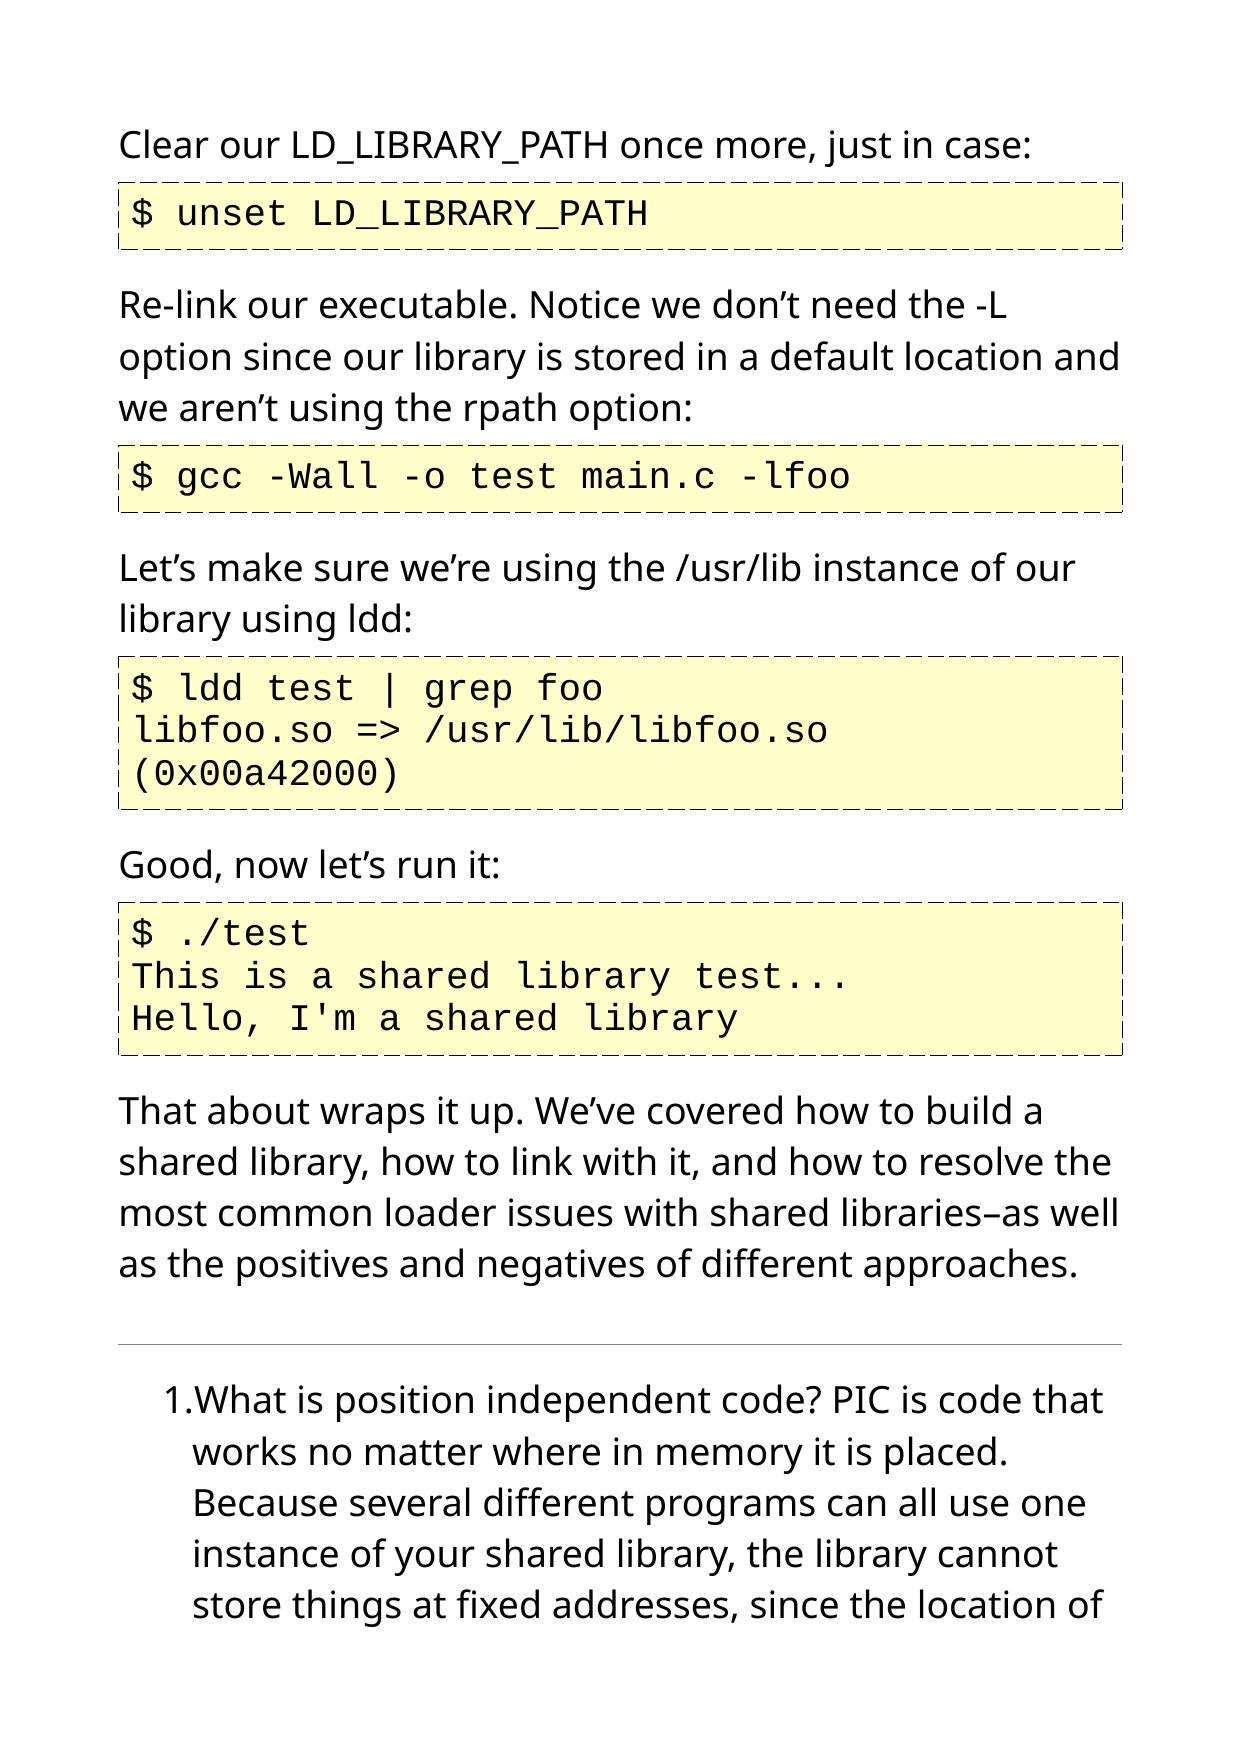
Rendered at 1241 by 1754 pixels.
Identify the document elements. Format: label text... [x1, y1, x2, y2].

text $ ./test [118, 902, 1122, 944]
text $ unset LD_LIBRARY_PATH [118, 182, 1122, 249]
text This is a shared library test... [118, 944, 1122, 987]
text That about wraps it up. We’ve covered how to build a shared library, how to link with it, and how to resolve the most common loader issues with shared libraries–as well as the positives and negatives of different approaches. [118, 1084, 1122, 1288]
text Let’s make sure we’re using the /usr/lib instance of our library using ldd: [118, 542, 1122, 644]
text Clear our LD_LIBRARY_PATH once more, just in case: [118, 118, 1122, 169]
text Hello, I'm a shared library [118, 987, 1122, 1055]
list What is position independent code? PIC is code that works no matter where in memory it is placed. Because several different programs can all use one instance of your shared library, the library cannot store things at fixed addresses, since the location of [162, 1374, 1122, 1629]
text $ ldd test | grep foo [118, 656, 1122, 699]
text Re-link our executable. Notice we don’t need the -L option since our library is stored in a default location and we aren’t using the rpath option: [118, 279, 1122, 432]
text Good, now let’s run it: [118, 838, 1122, 889]
text libfoo.so => /usr/lib/libfoo.so (0x00a42000) [118, 699, 1122, 809]
text $ gcc -Wall -o test main.c -lfoo [118, 444, 1122, 512]
